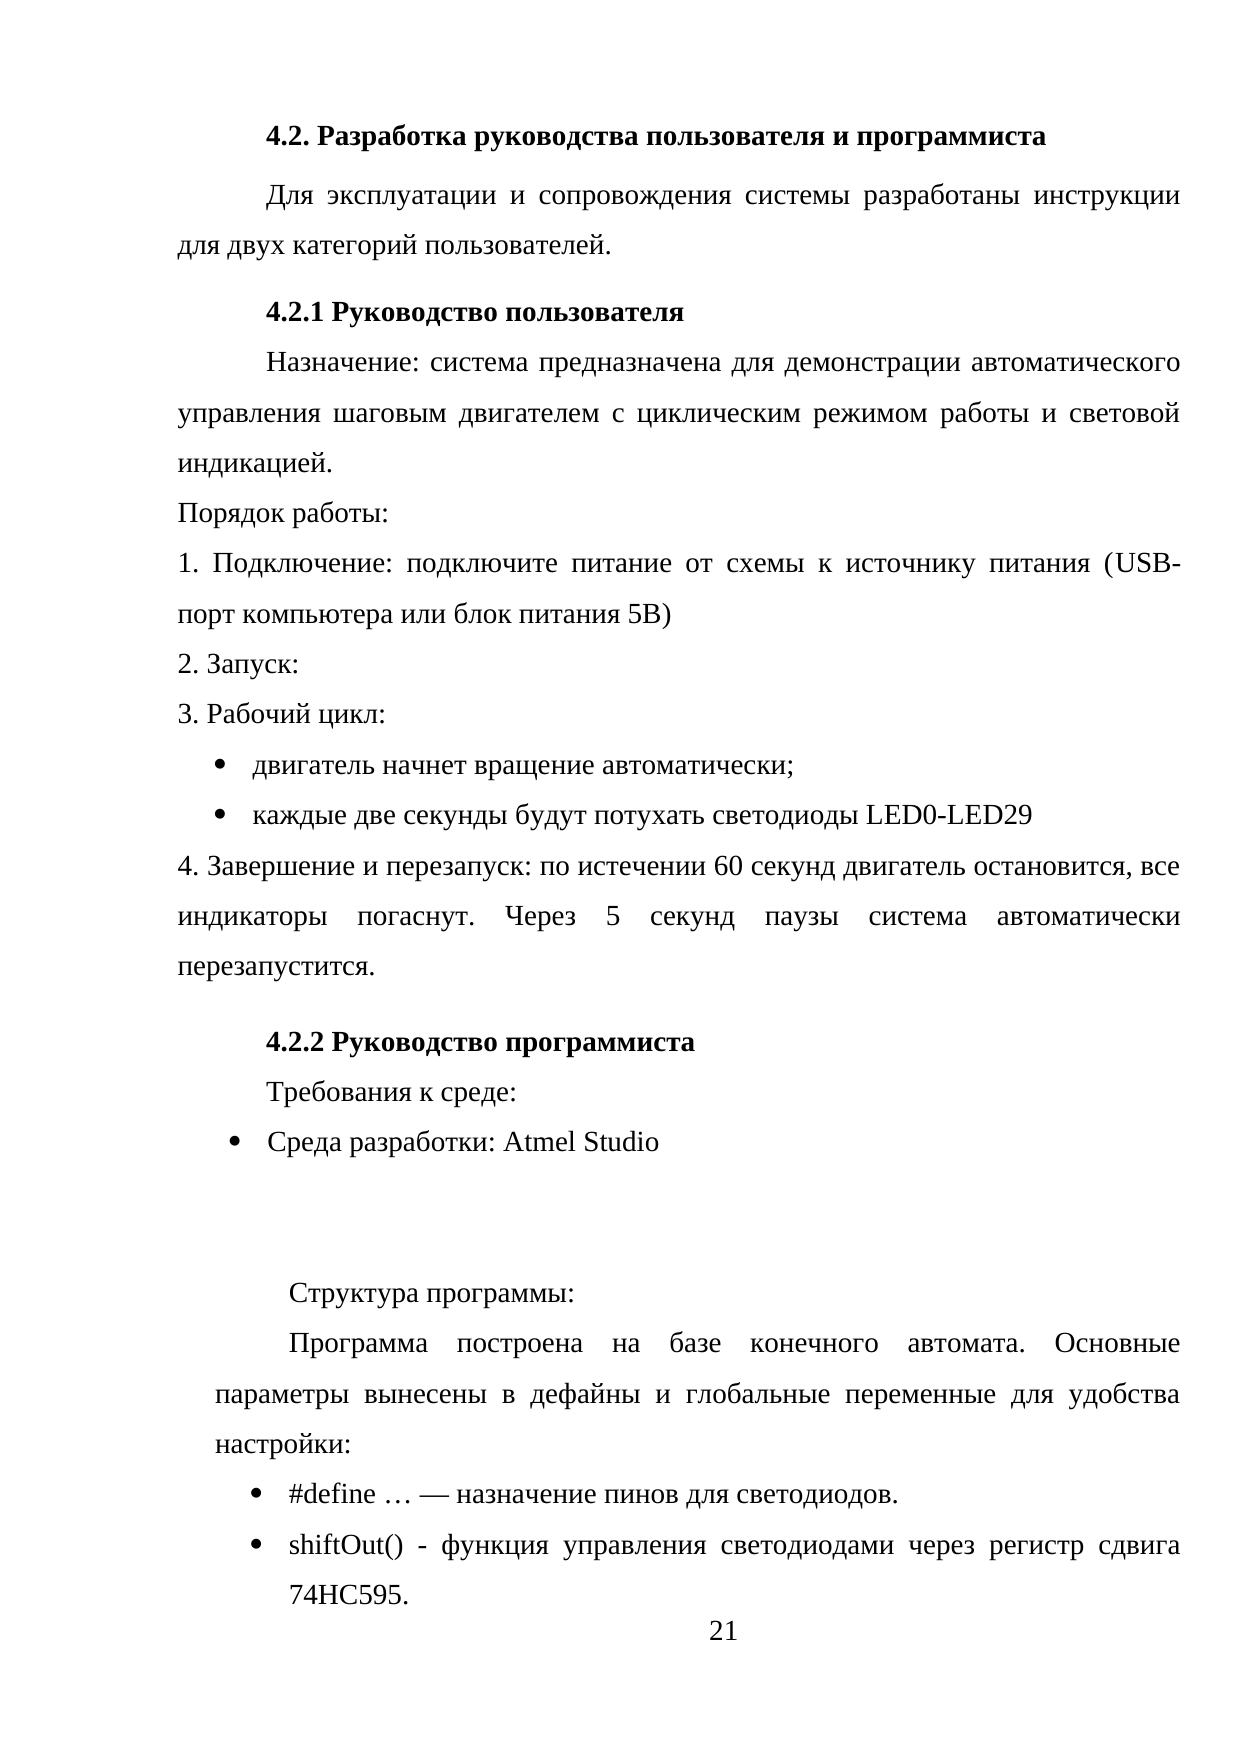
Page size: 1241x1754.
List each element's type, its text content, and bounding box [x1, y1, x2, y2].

list двигатель начнет вращение автоматически; [215, 747, 1181, 781]
text Программа построена на базе конечного автомата. Основные параметры вынесены в дефайны и глобальные переменные для удобства настройки: [215, 1326, 1181, 1460]
text 4. Завершение и перезапуск: по истечении 60 секунд двигатель остановится, все индикаторы погаснут. Через 5 секунд паузы система автоматически перезапустится. [177, 848, 1181, 982]
list каждые две секунды будут потухать светодиоды LED0-LED29 [215, 797, 1181, 831]
text Для эксплуатации и сопровождения системы разработаны инструкции для двух категорий пользователей. [177, 177, 1181, 261]
text 4.2.1 Руководство пользователя [177, 294, 1181, 328]
list Среда разработки: Atmel Studio [229, 1124, 1181, 1158]
text Назначение: система предназначена для демонстрации автоматического управления шаговым двигателем с циклическим режимом работы и световой индикацией. [177, 344, 1181, 478]
list shiftOut() - функция управления светодиодами через регистр сдвига 74HC595. [251, 1527, 1181, 1611]
text 1. Подключение: подключите питание от схемы к источнику питания (USB-порт компьютера или блок питания 5В) [177, 546, 1181, 629]
text Порядок работы: [177, 495, 1181, 529]
subtitle 4.2. Разработка руководства пользователя и программиста [177, 118, 1181, 152]
text Требования к среде: [192, 1074, 1181, 1107]
text 2. Запуск: [177, 646, 1181, 680]
text 3. Рабочий цикл: [177, 697, 1181, 730]
list #define … — назначение пинов для светодиодов. [251, 1477, 1181, 1510]
text 4.2.2 Руководство программиста [177, 1024, 1181, 1057]
text Структура программы: [215, 1275, 1181, 1309]
